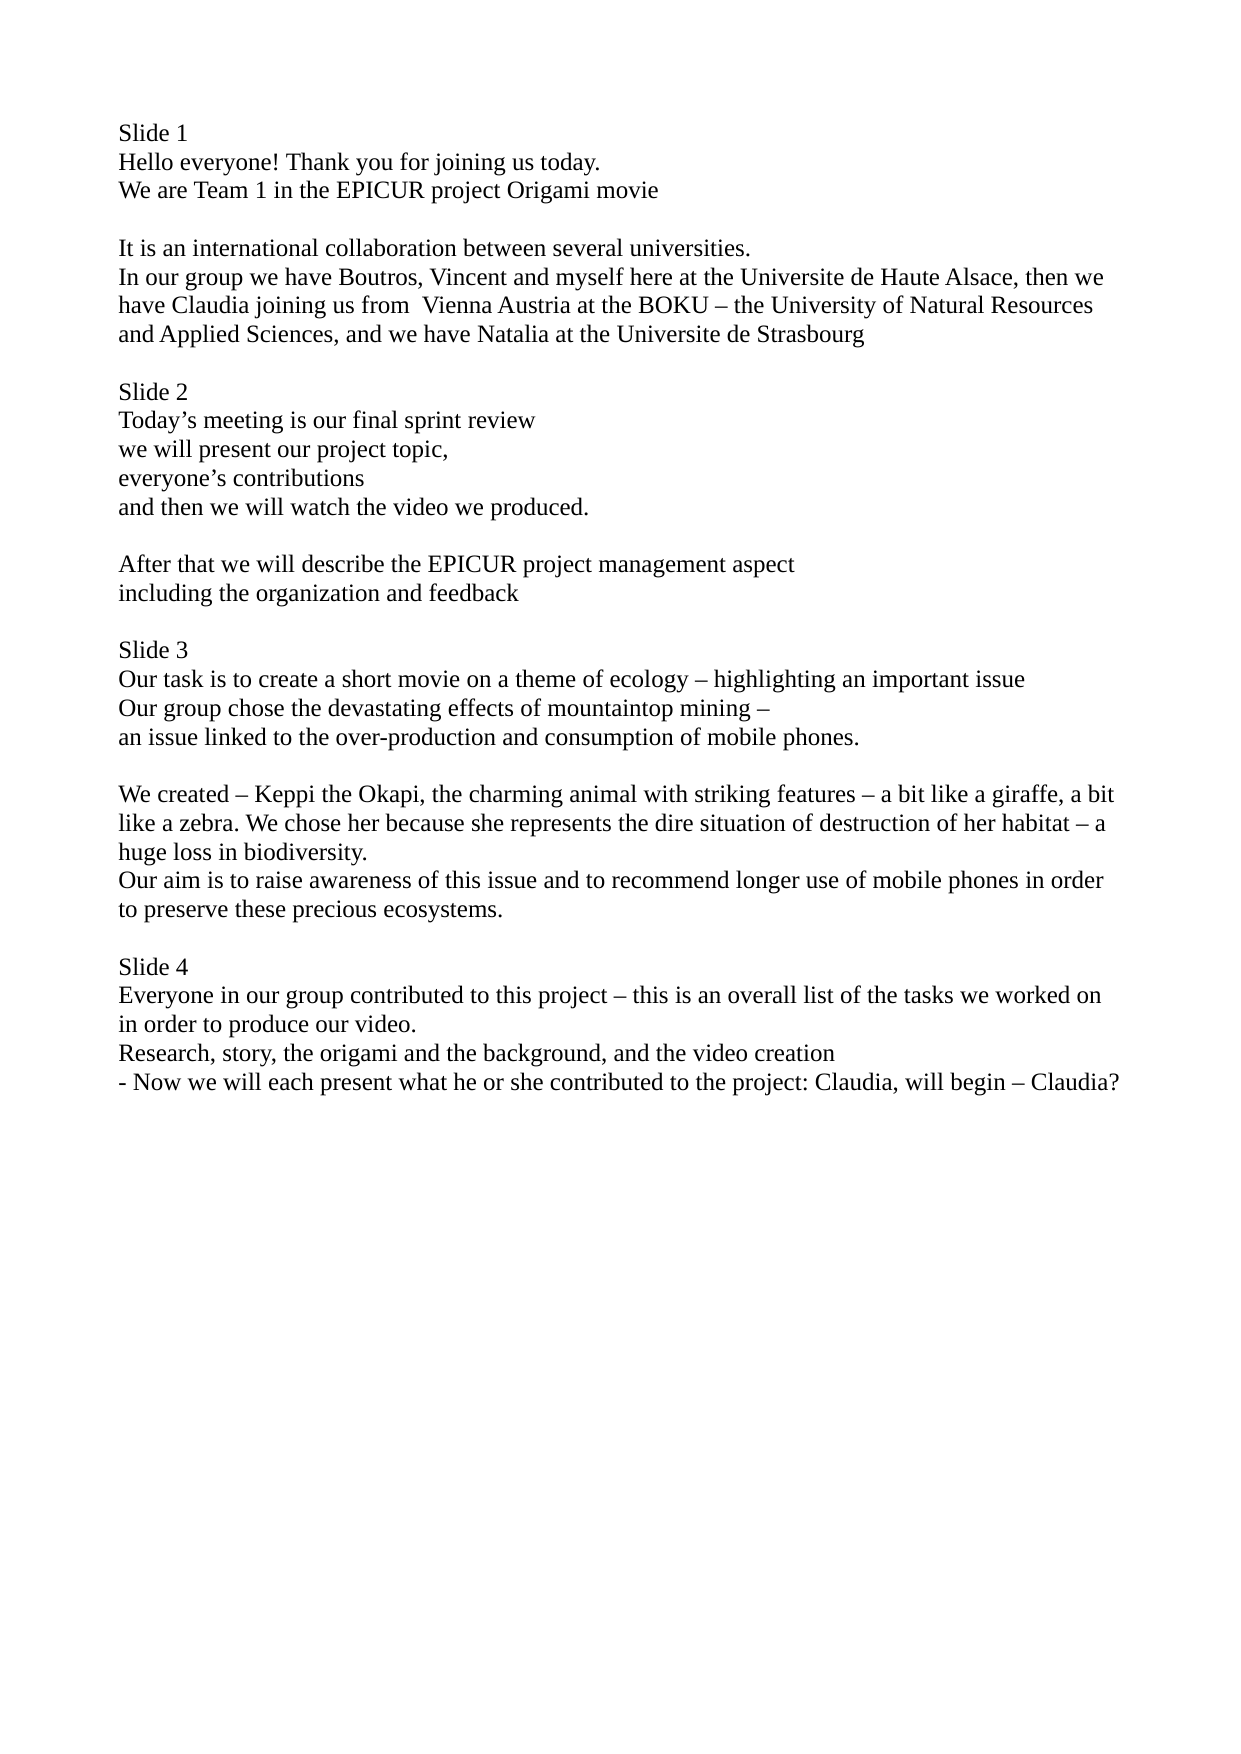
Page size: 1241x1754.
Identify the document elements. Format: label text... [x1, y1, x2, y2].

text and then we will watch the video we produced. [118, 492, 1122, 549]
text Our task is to create a short movie on a theme of ecology – highlighting an important issue [118, 664, 1122, 693]
text everyone’s contributions [118, 463, 1122, 492]
text We created – Keppi the Okapi, the charming animal with striking features – a bit like a giraffe, a bit like a zebra. We chose her because she represents the dire situation of destruction of her habitat – a huge loss in biodiversity. Our aim is to raise awareness of this issue and to recommend longer use of mobile phones in order to preserve these precious ecosystems. [118, 779, 1122, 923]
text Hello everyone! Thank you for joining us today. [118, 147, 1122, 176]
text an issue linked to the over-production and consumption of mobile phones. [118, 722, 1122, 751]
text Slide 4 [118, 952, 1122, 981]
text Today’s meeting is our final sprint review [118, 406, 1122, 434]
text Everyone in our group contributed to this project – this is an overall list of the tasks we worked on in order to produce our video. [118, 981, 1122, 1038]
text we will present our project topic, [118, 434, 1122, 463]
text After that we will describe the EPICUR project management aspect [118, 549, 1122, 578]
text Our group chose the devastating effects of mountaintop mining – [118, 693, 1122, 722]
text It is an international collaboration between several universities. In our group we have Boutros, Vincent and myself here at the Universite de Haute Alsace, then we have Claudia joining us from Vienna Austria at the BOKU – the University of Natural Resources and Applied Sciences, and we have Natalia at the Universite de Strasbourg [118, 233, 1122, 348]
text Research, story, the origami and the background, and the video creation - Now we will each present what he or she contributed to the project: Claudia, will begin – Claudia? [118, 1038, 1122, 1096]
text We are Team 1 in the EPICUR project Origami movie [118, 176, 1122, 204]
text Slide 1 [118, 118, 1122, 147]
text Slide 2 [118, 377, 1122, 406]
text including the organization and feedback Slide 3 [118, 578, 1122, 664]
